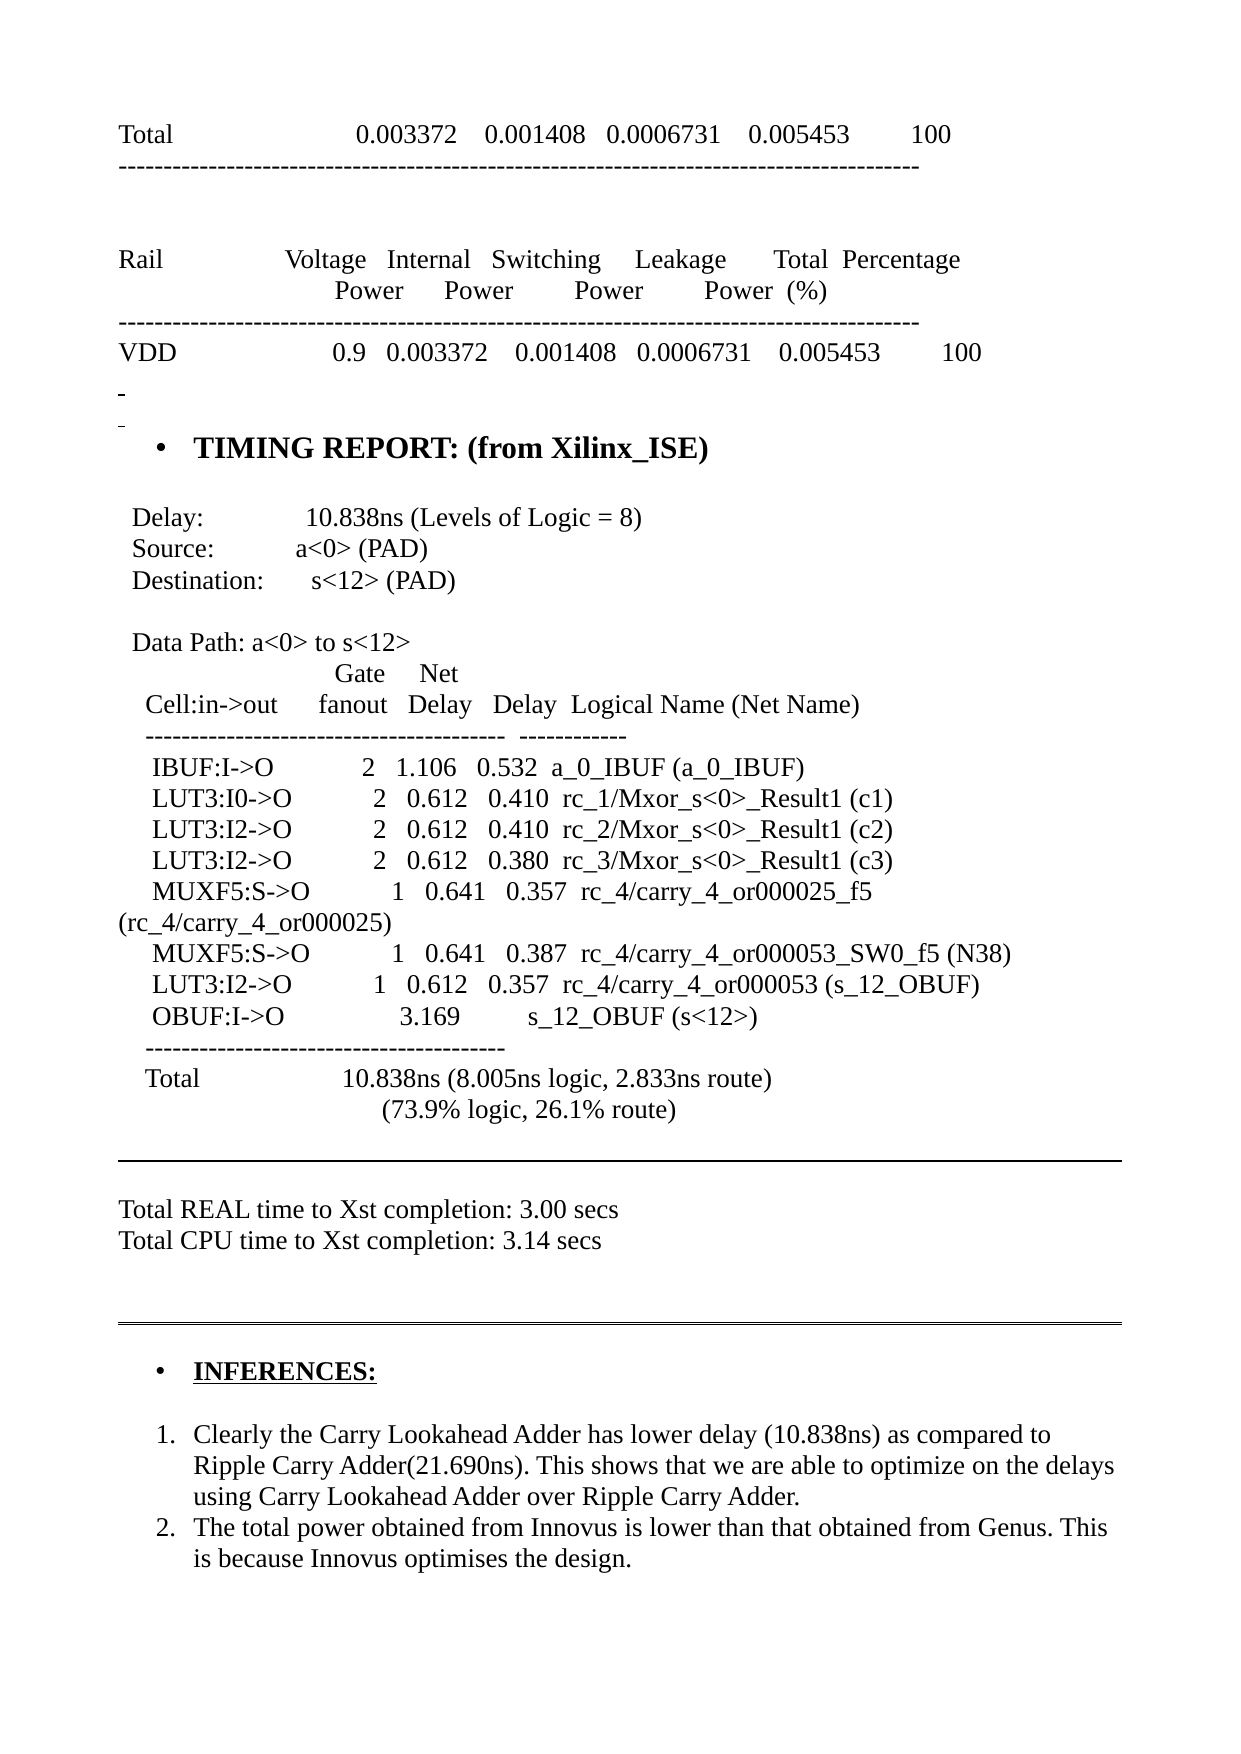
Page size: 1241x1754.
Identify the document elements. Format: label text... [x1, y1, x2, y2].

text ---------------------------------------- [118, 1031, 1122, 1062]
text Total 0.003372 0.001408 0.0006731 0.005453 100 [118, 118, 1122, 149]
text OBUF:I->O 3.169 s_12_OBUF (s<12>) [118, 1000, 1122, 1031]
list The total power obtained from Innovus is lower than that obtained from Genus. This is because Innovus optimises the design. [156, 1511, 1122, 1574]
text Power Power Power Power (%) [118, 274, 1122, 305]
text Cell:in->out fanout Delay Delay Logical Name (Net Name) [118, 688, 1122, 719]
text IBUF:I->O 2 1.106 0.532 a_0_IBUF (a_0_IBUF) [118, 751, 1122, 782]
list INFERENCES: [156, 1356, 1122, 1418]
text Destination: s<12> (PAD) [118, 564, 1122, 595]
text Total REAL time to Xst completion: 3.00 secs [118, 1193, 1122, 1224]
text LUT3:I2->O 2 0.612 0.380 rc_3/Mxor_s<0>_Result1 (c3) [118, 844, 1122, 875]
text MUXF5:S->O 1 0.641 0.387 rc_4/carry_4_or000053_SW0_f5 (N38) [118, 937, 1122, 969]
text ----------------------------------------------------------------------------------------- [118, 305, 1122, 336]
text ---------------------------------------- ------------ [118, 719, 1122, 751]
text Gate Net [118, 657, 1122, 688]
text LUT3:I0->O 2 0.612 0.410 rc_1/Mxor_s<0>_Result1 (c1) [118, 782, 1122, 813]
text Rail Voltage Internal Switching Leakage Total Percentage [118, 243, 1122, 274]
text ----------------------------------------------------------------------------------------- [118, 149, 1122, 180]
text Total 10.838ns (8.005ns logic, 2.833ns route) [118, 1062, 1122, 1093]
text VDD 0.9 0.003372 0.001408 0.0006731 0.005453 100 [118, 336, 1122, 367]
text Delay: 10.838ns (Levels of Logic = 8) [118, 501, 1122, 533]
list Clearly the Carry Lookahead Adder has lower delay (10.838ns) as compared to Ripple Carry Adder(21.690ns). This shows that we are able to optimize on the delays using Carry Lookahead Adder over Ripple Carry Adder. [156, 1418, 1122, 1511]
text MUXF5:S->O 1 0.641 0.357 rc_4/carry_4_or000025_f5 (rc_4/carry_4_or000025) [118, 875, 1122, 937]
text LUT3:I2->O 1 0.612 0.357 rc_4/carry_4_or000053 (s_12_OBUF) [118, 969, 1122, 1000]
text Data Path: a<0> to s<12> [118, 626, 1122, 657]
text Total CPU time to Xst completion: 3.14 secs [118, 1224, 1122, 1256]
list TIMING REPORT: (from Xilinx_ISE) [156, 429, 1122, 466]
text (73.9% logic, 26.1% route) [118, 1093, 1122, 1124]
text Source: a<0> (PAD) [118, 533, 1122, 564]
text LUT3:I2->O 2 0.612 0.410 rc_2/Mxor_s<0>_Result1 (c2) [118, 813, 1122, 844]
